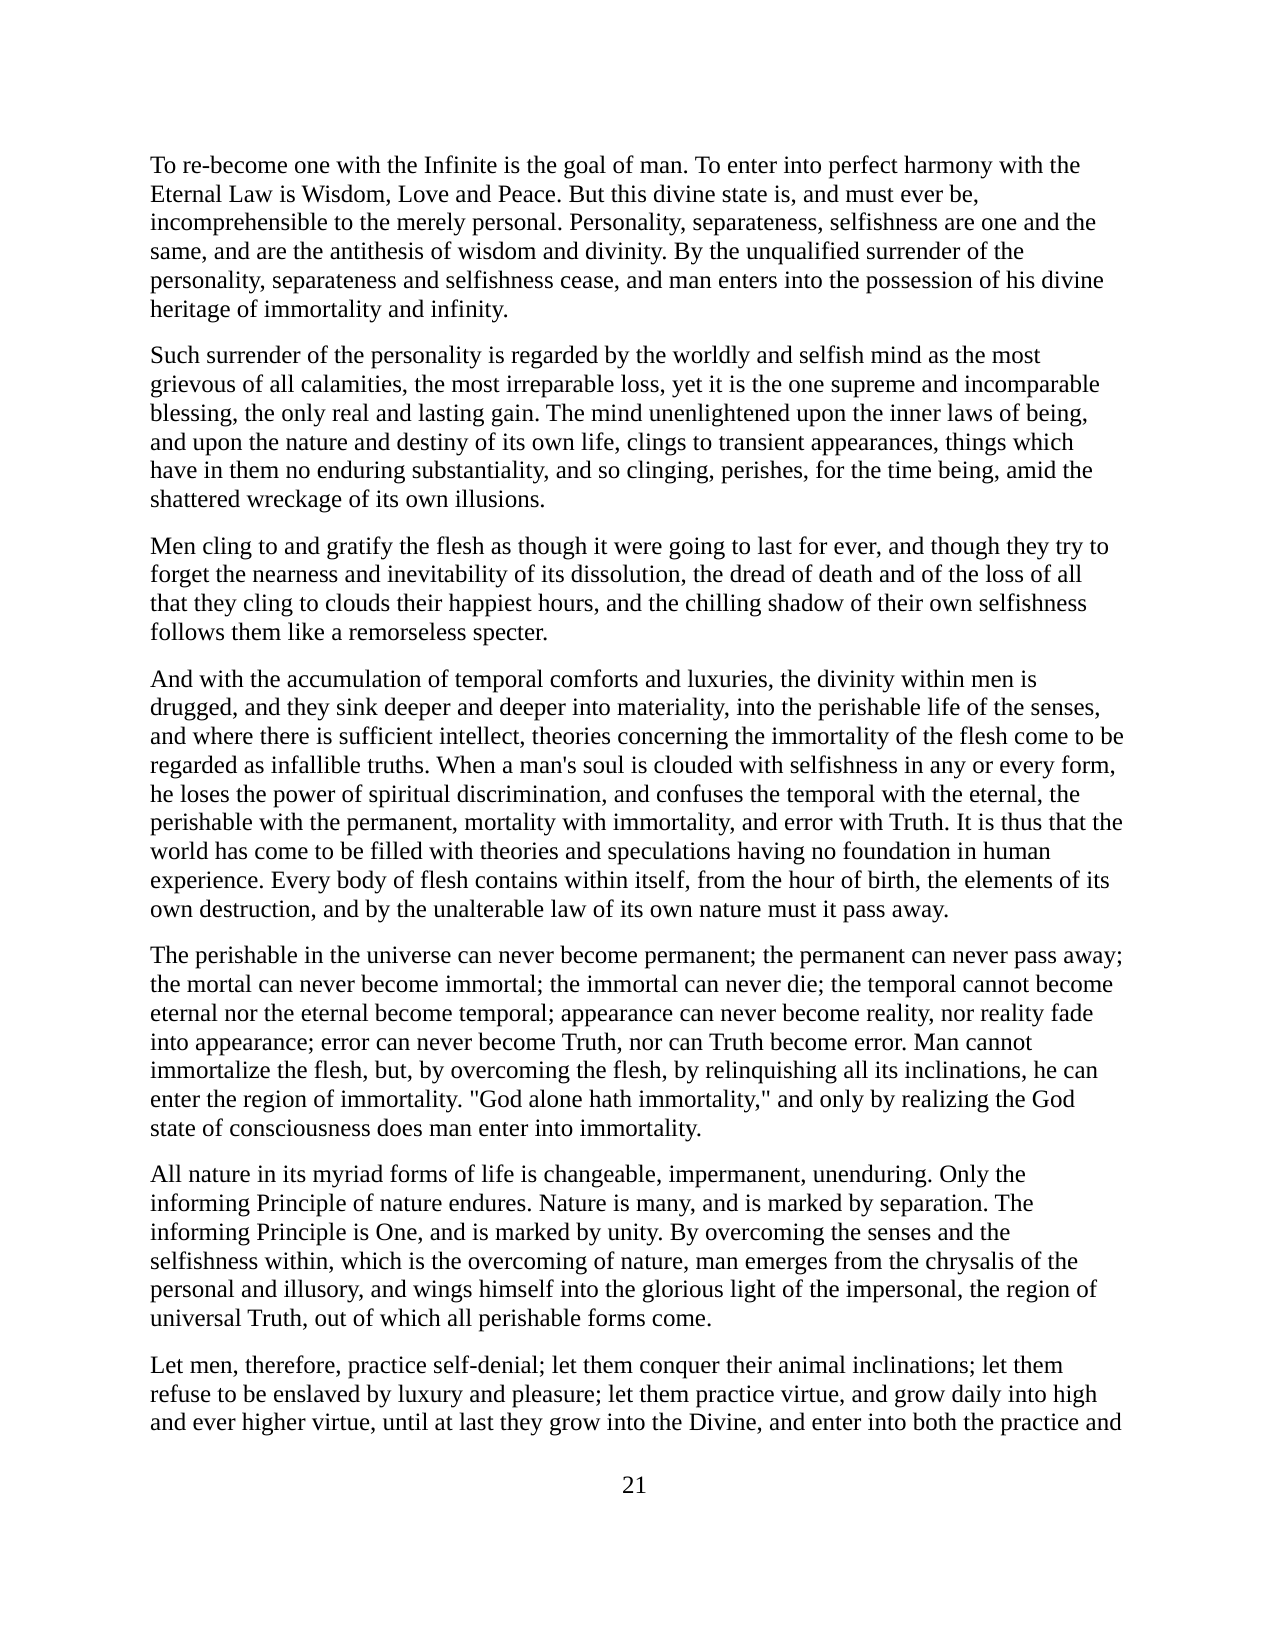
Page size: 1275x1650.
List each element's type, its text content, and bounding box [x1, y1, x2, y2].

text Such surrender of the personality is regarded by the worldly and selfish mind as the most grievous of all calamities, the most irreparable loss, yet it is the one supreme and incomparable blessing, the only real and lasting gain. The mind unenlightened upon the inner laws of being, and upon the nature and destiny of its own life, clings to transient appearances, things which have in them no enduring substantiality, and so clinging, perishes, for the time being, amid the shattered wreckage of its own illusions. [150, 340, 1125, 513]
text To re-become one with the Infinite is the goal of man. To enter into perfect harmony with the Eternal Law is Wisdom, Love and Peace. But this divine state is, and must ever be, incomprehensible to the merely personal. Personality, separateness, selfishness are one and the same, and are the antithesis of wisdom and divinity. By the unqualified surrender of the personality, separateness and selfishness cease, and man enters into the possession of his divine heritage of immortality and infinity. [150, 150, 1125, 322]
text Let men, therefore, practice self-denial; let them conquer their animal inclinations; let them refuse to be enslaved by luxury and pleasure; let them practice virtue, and grow daily into high and ever higher virtue, until at last they grow into the Divine, and enter into both the practice and [150, 1350, 1125, 1436]
text And with the accumulation of temporal comforts and luxuries, the divinity within men is drugged, and they sink deeper and deeper into materiality, into the perishable life of the senses, and where there is sufficient intellect, theories concerning the immortality of the flesh come to be regarded as infallible truths. When a man's soul is clouded with selfishness in any or every form, he loses the power of spiritual discrimination, and confuses the temporal with the eternal, the perishable with the permanent, mortality with immortality, and error with Truth. It is thus that the world has come to be filled with theories and speculations having no foundation in human experience. Every body of flesh contains within itself, from the hour of birth, the elements of its own destruction, and by the unalterable law of its own nature must it pass away. [150, 664, 1125, 922]
text The perishable in the universe can never become permanent; the permanent can never pass away; the mortal can never become immortal; the immortal can never die; the temporal cannot become eternal nor the eternal become temporal; appearance can never become reality, nor reality fade into appearance; error can never become Truth, nor can Truth become error. Man cannot immortalize the flesh, but, by overcoming the flesh, by relinquishing all its inclinations, he can enter the region of immortality. "God alone hath immortality," and only by realizing the God state of consciousness does man enter into immortality. [150, 940, 1125, 1142]
text All nature in its myriad forms of life is changeable, impermanent, unenduring. Only the informing Principle of nature endures. Nature is many, and is marked by separation. The informing Principle is One, and is marked by unity. By overcoming the senses and the selfishness within, which is the overcoming of nature, man emerges from the chrysalis of the personal and illusory, and wings himself into the glorious light of the impersonal, the region of universal Truth, out of which all perishable forms come. [150, 1159, 1125, 1332]
text Men cling to and gratify the flesh as though it were going to last for ever, and though they try to forget the nearness and inevitability of its dissolution, the dread of death and of the loss of all that they cling to clouds their happiest hours, and the chilling shadow of their own selfishness follows them like a remorseless specter. [150, 531, 1125, 646]
